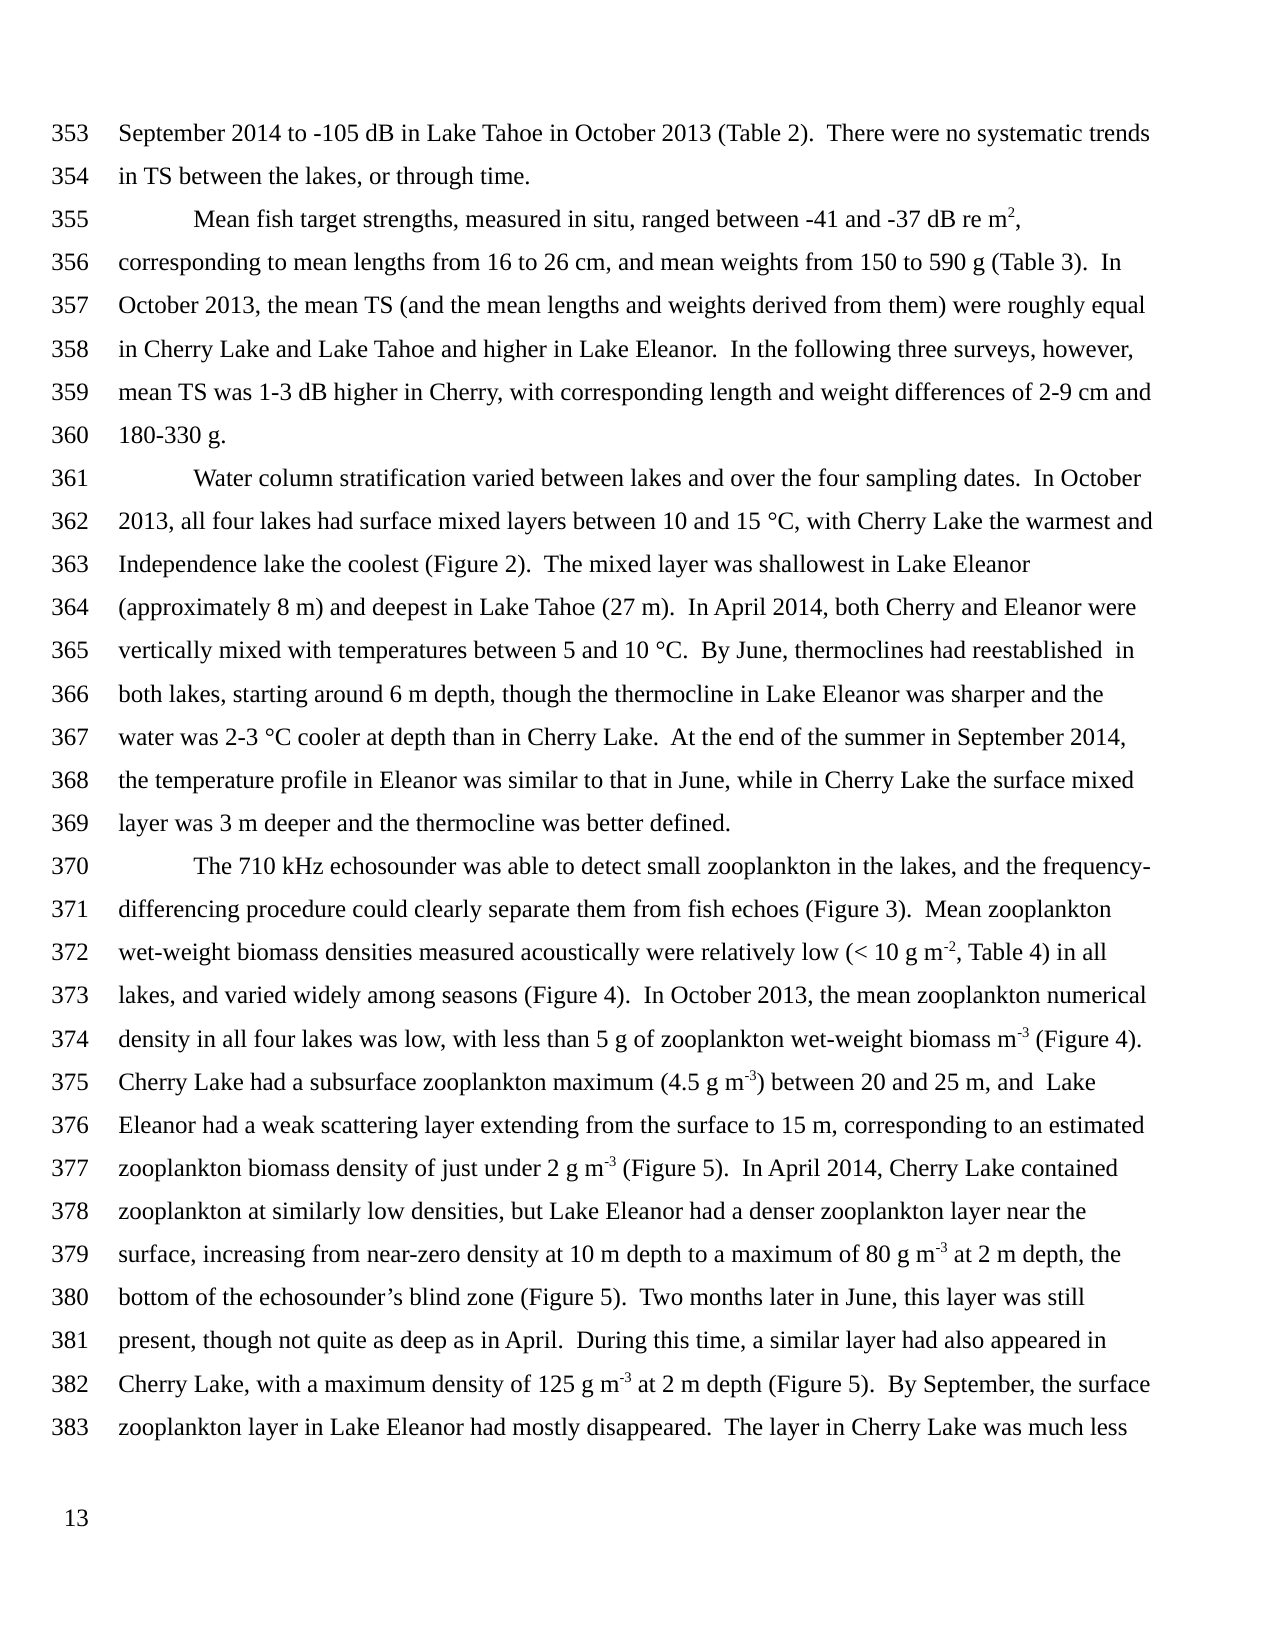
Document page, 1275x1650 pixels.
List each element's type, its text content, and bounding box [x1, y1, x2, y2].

text The 710 kHz echosounder was able to detect small zooplankton in the lakes, and the frequency-differencing procedure could clearly separate them from fish echoes (Figure 3). Mean zooplankton wet-weight biomass densities measured acoustically were relatively low (< 10 g m-2, Table 4) in all lakes, and varied widely among seasons (Figure 4). In October 2013, the mean zooplankton numerical density in all four lakes was low, with less than 5 g of zooplankton wet-weight biomass m-3 (Figure 4). Cherry Lake had a subsurface zooplankton maximum (4.5 g m-3) between 20 and 25 m, and Lake Eleanor had a weak scattering layer extending from the surface to 15 m, corresponding to an estimated zooplankton biomass density of just under 2 g m-3 (Figure 5). In April 2014, Cherry Lake contained zooplankton at similarly low densities, but Lake Eleanor had a denser zooplankton layer near the surface, increasing from near-zero density at 10 m depth to a maximum of 80 g m-3 at 2 m depth, the bottom of the echosounder’s blind zone (Figure 5). Two months later in June, this layer was still present, though not quite as deep as in April. During this time, a similar layer had also appeared in Cherry Lake, with a maximum density of 125 g m-3 at 2 m depth (Figure 5). By September, the surface zooplankton layer in Lake Eleanor had mostly disappeared. The layer in Cherry Lake was much less [118, 851, 1157, 1441]
text September 2014 to -105 dB in Lake Tahoe in October 2013 (Table 2). There were no systematic trends in TS between the lakes, or through time. [118, 118, 1157, 190]
text Water column stratification varied between lakes and over the four sampling dates. In October 2013, all four lakes had surface mixed layers between 10 and 15 °C, with Cherry Lake the warmest and Independence lake the coolest (Figure 2). The mixed layer was shallowest in Lake Eleanor (approximately 8 m) and deepest in Lake Tahoe (27 m). In April 2014, both Cherry and Eleanor were vertically mixed with temperatures between 5 and 10 °C. By June, thermoclines had reestablished in both lakes, starting around 6 m depth, though the thermocline in Lake Eleanor was sharper and the water was 2-3 °C cooler at depth than in Cherry Lake. At the end of the summer in September 2014, the temperature profile in Eleanor was similar to that in June, while in Cherry Lake the surface mixed layer was 3 m deeper and the thermocline was better defined. [118, 463, 1157, 837]
text Mean fish target strengths, measured in situ, ranged between -41 and -37 dB re m2, corresponding to mean lengths from 16 to 26 cm, and mean weights from 150 to 590 g (Table 3). In October 2013, the mean TS (and the mean lengths and weights derived from them) were roughly equal in Cherry Lake and Lake Tahoe and higher in Lake Eleanor. In the following three surveys, however, mean TS was 1-3 dB higher in Cherry, with corresponding length and weight differences of 2-9 cm and 180-330 g. [118, 204, 1157, 449]
